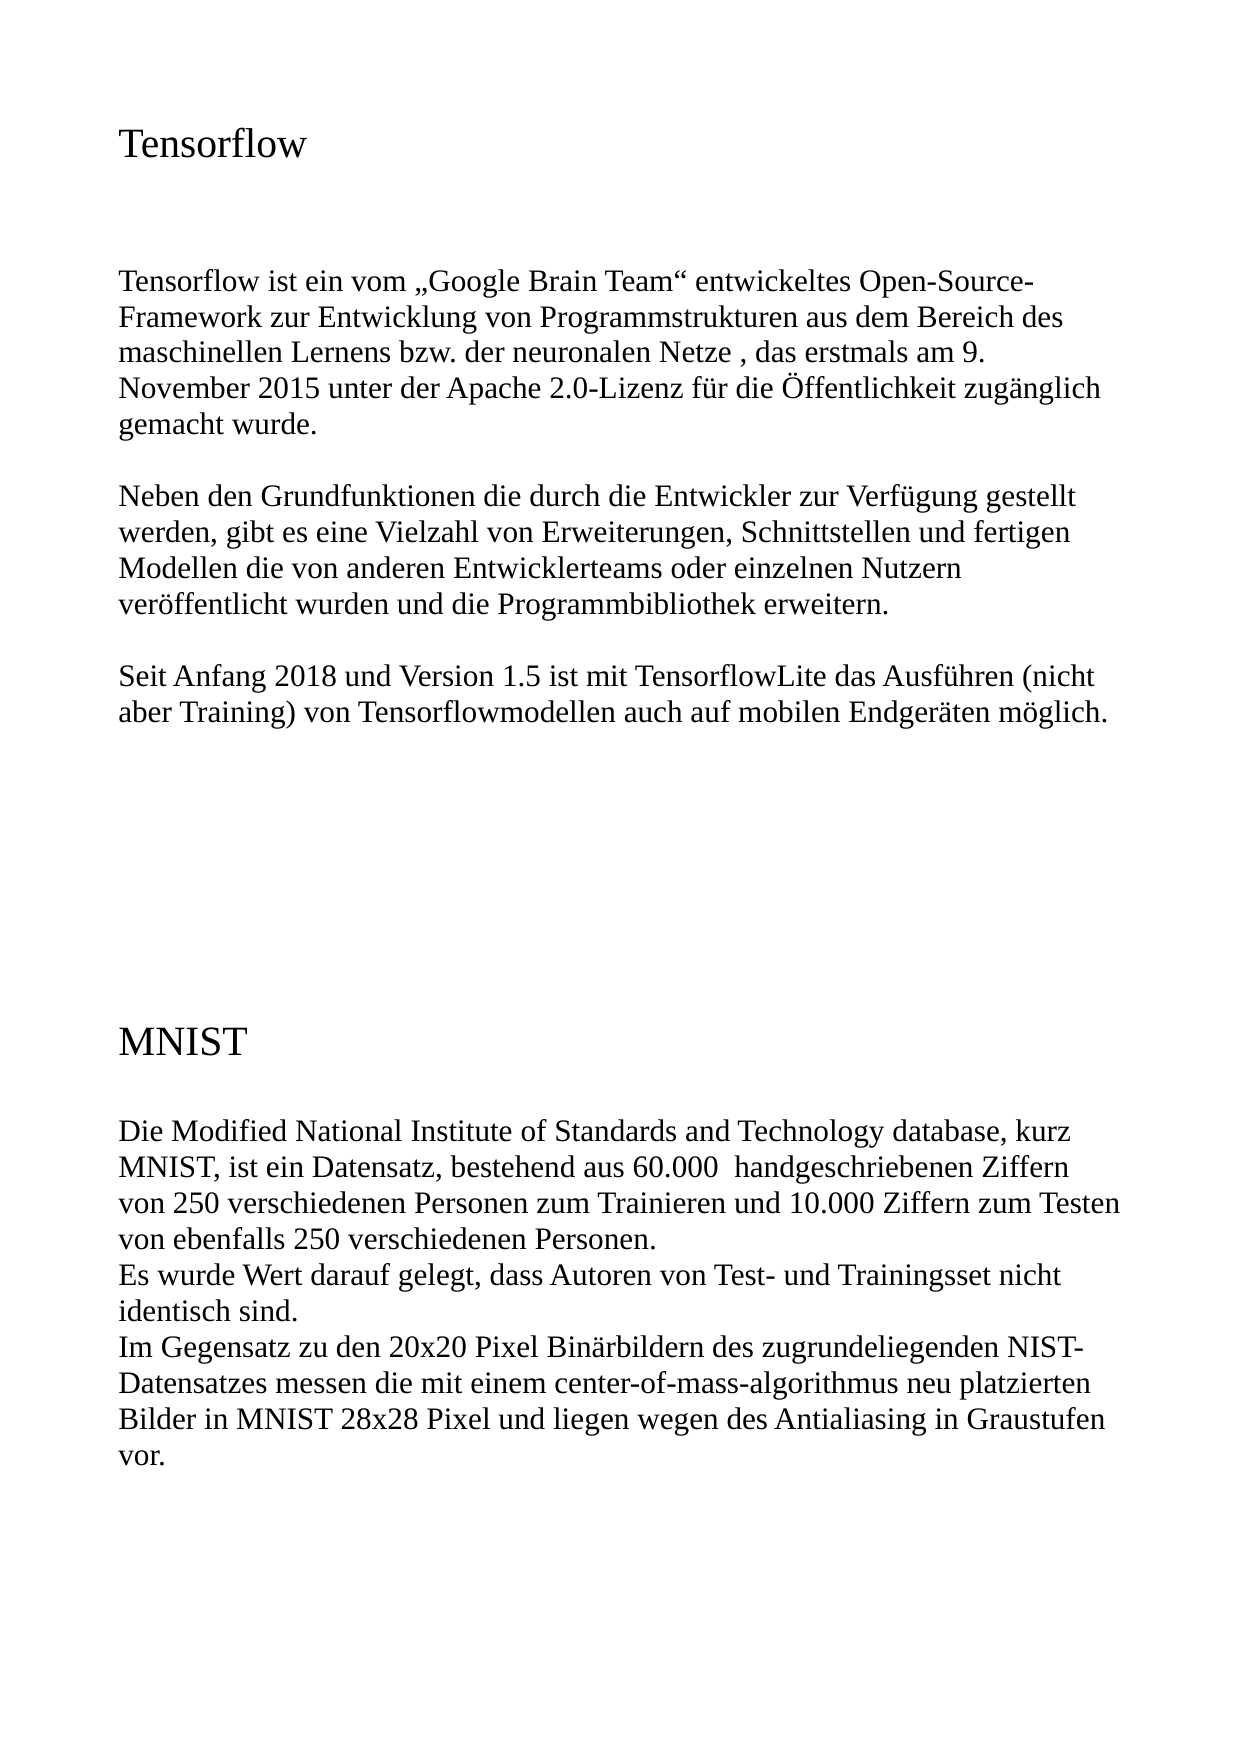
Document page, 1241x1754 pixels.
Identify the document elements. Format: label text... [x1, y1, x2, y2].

text Die Modified National Institute of Standards and Technology database, kurz MNIST, ist ein Datensatz, bestehend aus 60.000 handgeschriebenen Ziffern von 250 verschiedenen Personen zum Trainieren und 10.000 Ziffern zum Testen von ebenfalls 250 verschiedenen Personen. [118, 1112, 1122, 1256]
text Seit Anfang 2018 und Version 1.5 ist mit TensorflowLite das Ausführen (nicht aber Training) von Tensorflowmodellen auch auf mobilen Endgeräten möglich. [118, 657, 1122, 729]
text Tensorflow ist ein vom „Google Brain Team“ entwickeltes Open-Source-Framework zur Entwicklung von Programmstrukturen aus dem Bereich des maschinellen Lernens bzw. der neuronalen Netze , das erstmals am 9. November 2015 unter der Apache 2.0-Lizenz für die Öffentlichkeit zugänglich gemacht wurde. [118, 262, 1122, 442]
text Es wurde Wert darauf gelegt, dass Autoren von Test- und Trainingsset nicht identisch sind. [118, 1256, 1122, 1328]
text MNIST [118, 1017, 1122, 1064]
text Tensorflow [118, 118, 1122, 166]
text Im Gegensatz zu den 20x20 Pixel Binärbildern des zugrundeliegenden NIST-Datensatzes messen die mit einem center-of-mass-algorithmus neu platzierten Bilder in MNIST 28x28 Pixel und liegen wegen des Antialiasing in Graustufen vor. [118, 1328, 1122, 1472]
text Neben den Grundfunktionen die durch die Entwickler zur Verfügung gestellt werden, gibt es eine Vielzahl von Erweiterungen, Schnittstellen und fertigen Modellen die von anderen Entwicklerteams oder einzelnen Nutzern veröffentlicht wurden und die Programmbibliothek erweitern. [118, 477, 1122, 621]
